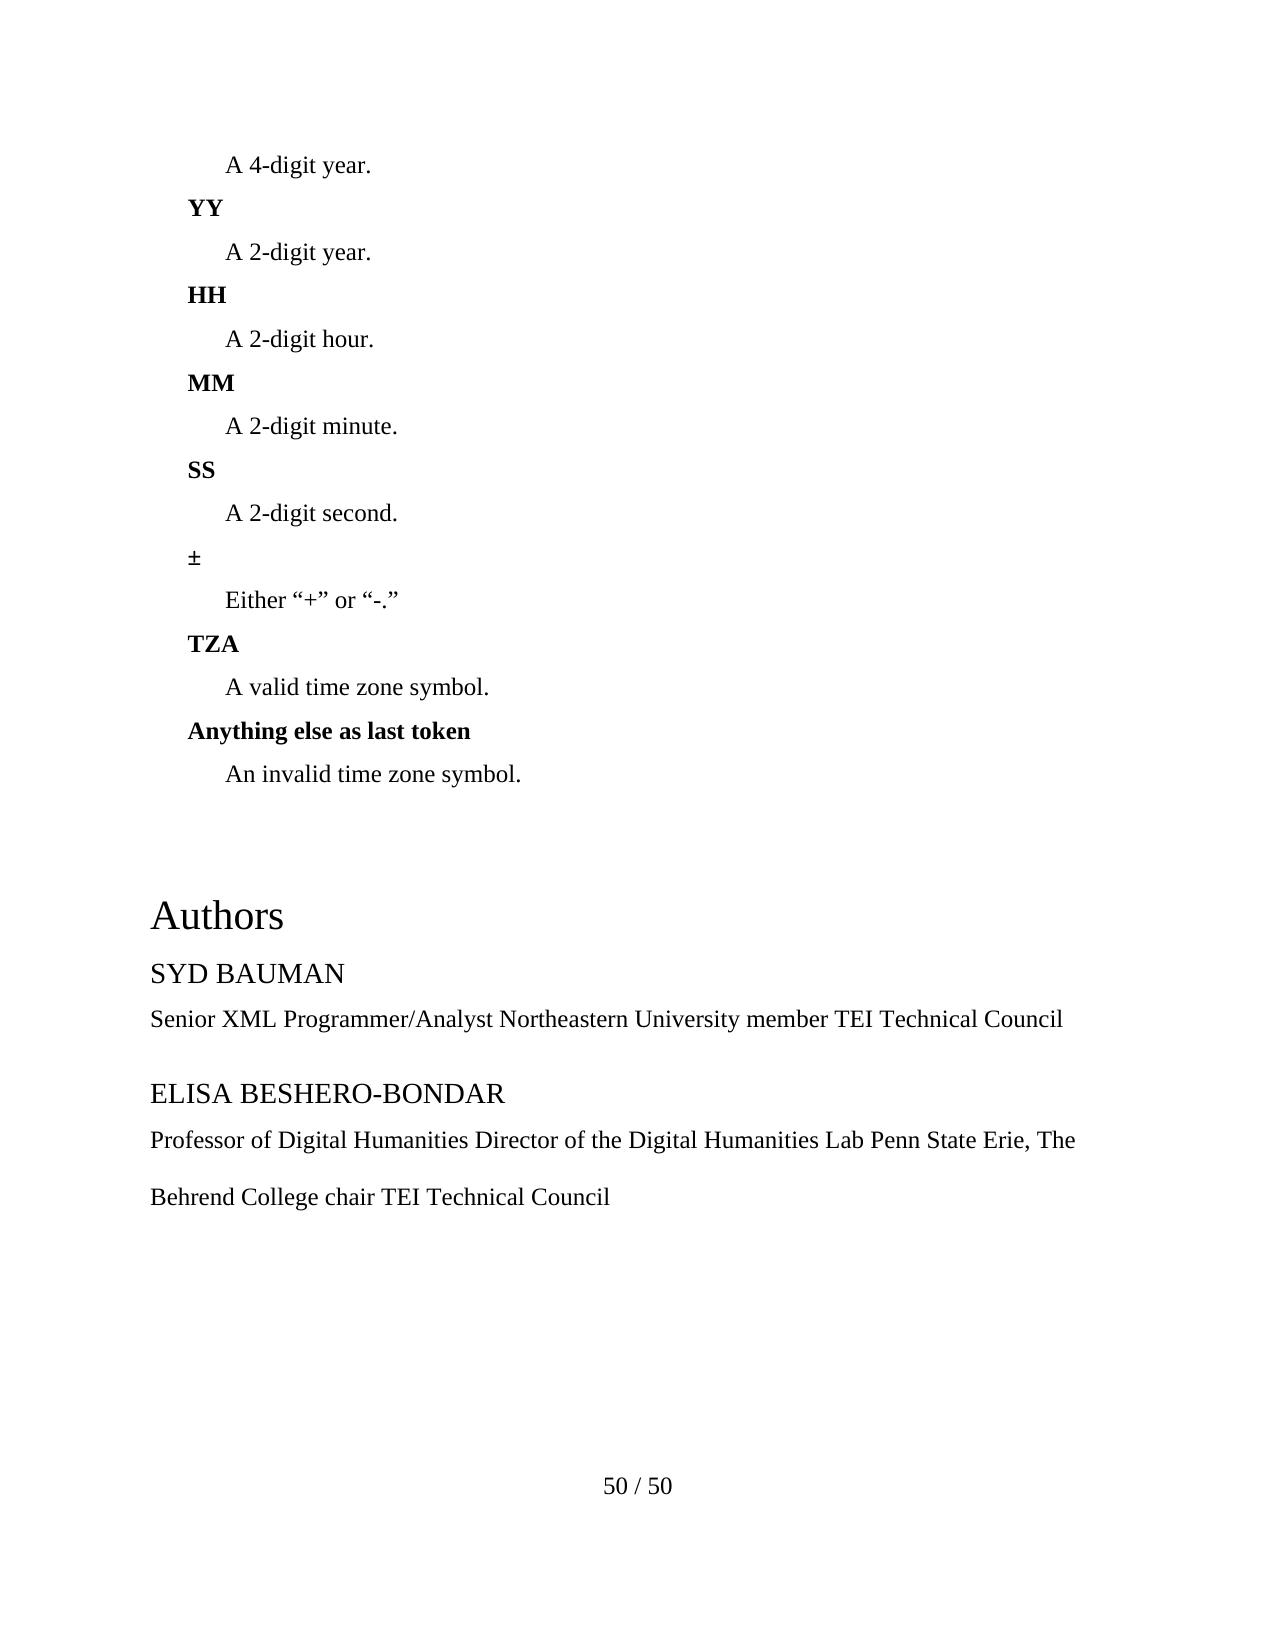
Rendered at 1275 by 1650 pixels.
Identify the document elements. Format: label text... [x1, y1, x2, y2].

list An invalid time zone symbol. [187, 759, 1125, 788]
list A 2-digit hour. [187, 324, 1125, 353]
text Authors [150, 890, 1125, 938]
list Anything else as last token [187, 716, 1125, 745]
text Senior XML Programmer/Analyst Northeastern University member TEI Technical Council [150, 1004, 1125, 1033]
text SYD BAUMAN [150, 956, 1125, 989]
list Either “+” or “-.” [187, 585, 1125, 614]
list YY [187, 193, 1125, 222]
list ± [187, 542, 1125, 571]
list MM [187, 368, 1125, 396]
list A 2-digit minute. [187, 411, 1125, 440]
list A 2-digit second. [187, 498, 1125, 527]
list SS [187, 455, 1125, 483]
list HH [187, 281, 1125, 309]
list A 4-digit year. [187, 150, 1125, 179]
list TZA [187, 629, 1125, 658]
text ELISA BESHERO-BONDAR [150, 1076, 1125, 1110]
text Professor of Digital Humanities Director of the Digital Humanities Lab Penn State Erie, The Behrend College chair TEI Technical Council [150, 1125, 1125, 1211]
list A 2-digit year. [187, 237, 1125, 266]
list A valid time zone symbol. [187, 672, 1125, 701]
